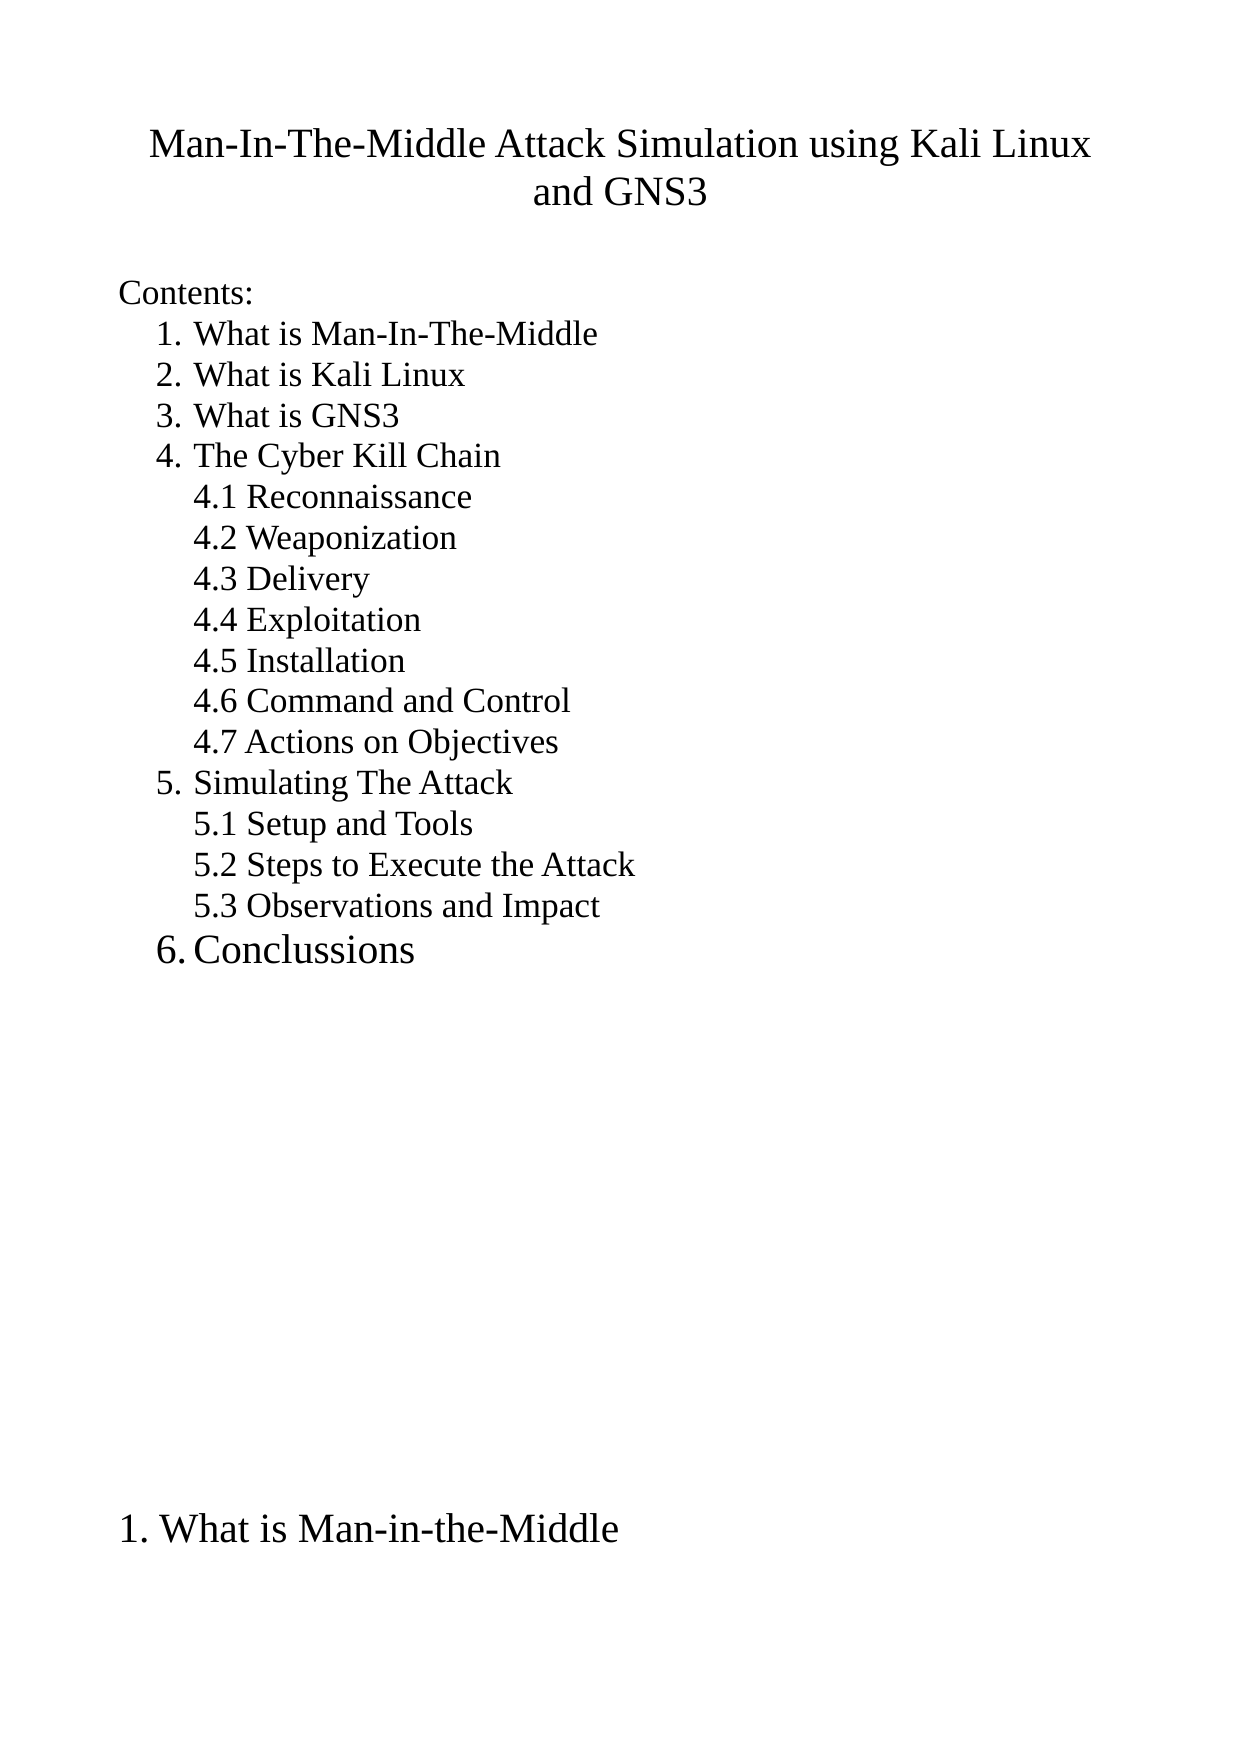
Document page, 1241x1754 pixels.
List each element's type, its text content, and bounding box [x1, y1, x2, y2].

list 4.4 Exploitation [156, 598, 1122, 639]
list 4.6 Command and Control [156, 680, 1122, 721]
list 5.1 Setup and Tools [156, 802, 1122, 843]
list What is Kali Linux [156, 353, 1122, 394]
list 4.2 Weaponization [156, 516, 1122, 557]
list The Cyber Kill Chain [156, 435, 1122, 476]
list Conclussions [156, 925, 1122, 973]
text Man-In-The-Middle Attack Simulation using Kali Linux and GNS3 [118, 118, 1122, 214]
list 5.2 Steps to Execute the Attack [156, 843, 1122, 884]
text 1. What is Man-in-the-Middle [118, 1503, 1122, 1551]
list 4.5 Installation [156, 639, 1122, 680]
list What is Man-In-The-Middle [156, 312, 1122, 353]
list Simulating The Attack [156, 761, 1122, 802]
list 4.7 Actions on Objectives [156, 721, 1122, 761]
text Contents: [118, 271, 1122, 312]
list 4.1 Reconnaissance [156, 476, 1122, 516]
list What is GNS3 [156, 394, 1122, 435]
list 5.3 Observations and Impact [156, 884, 1122, 925]
list 4.3 Delivery [156, 557, 1122, 598]
